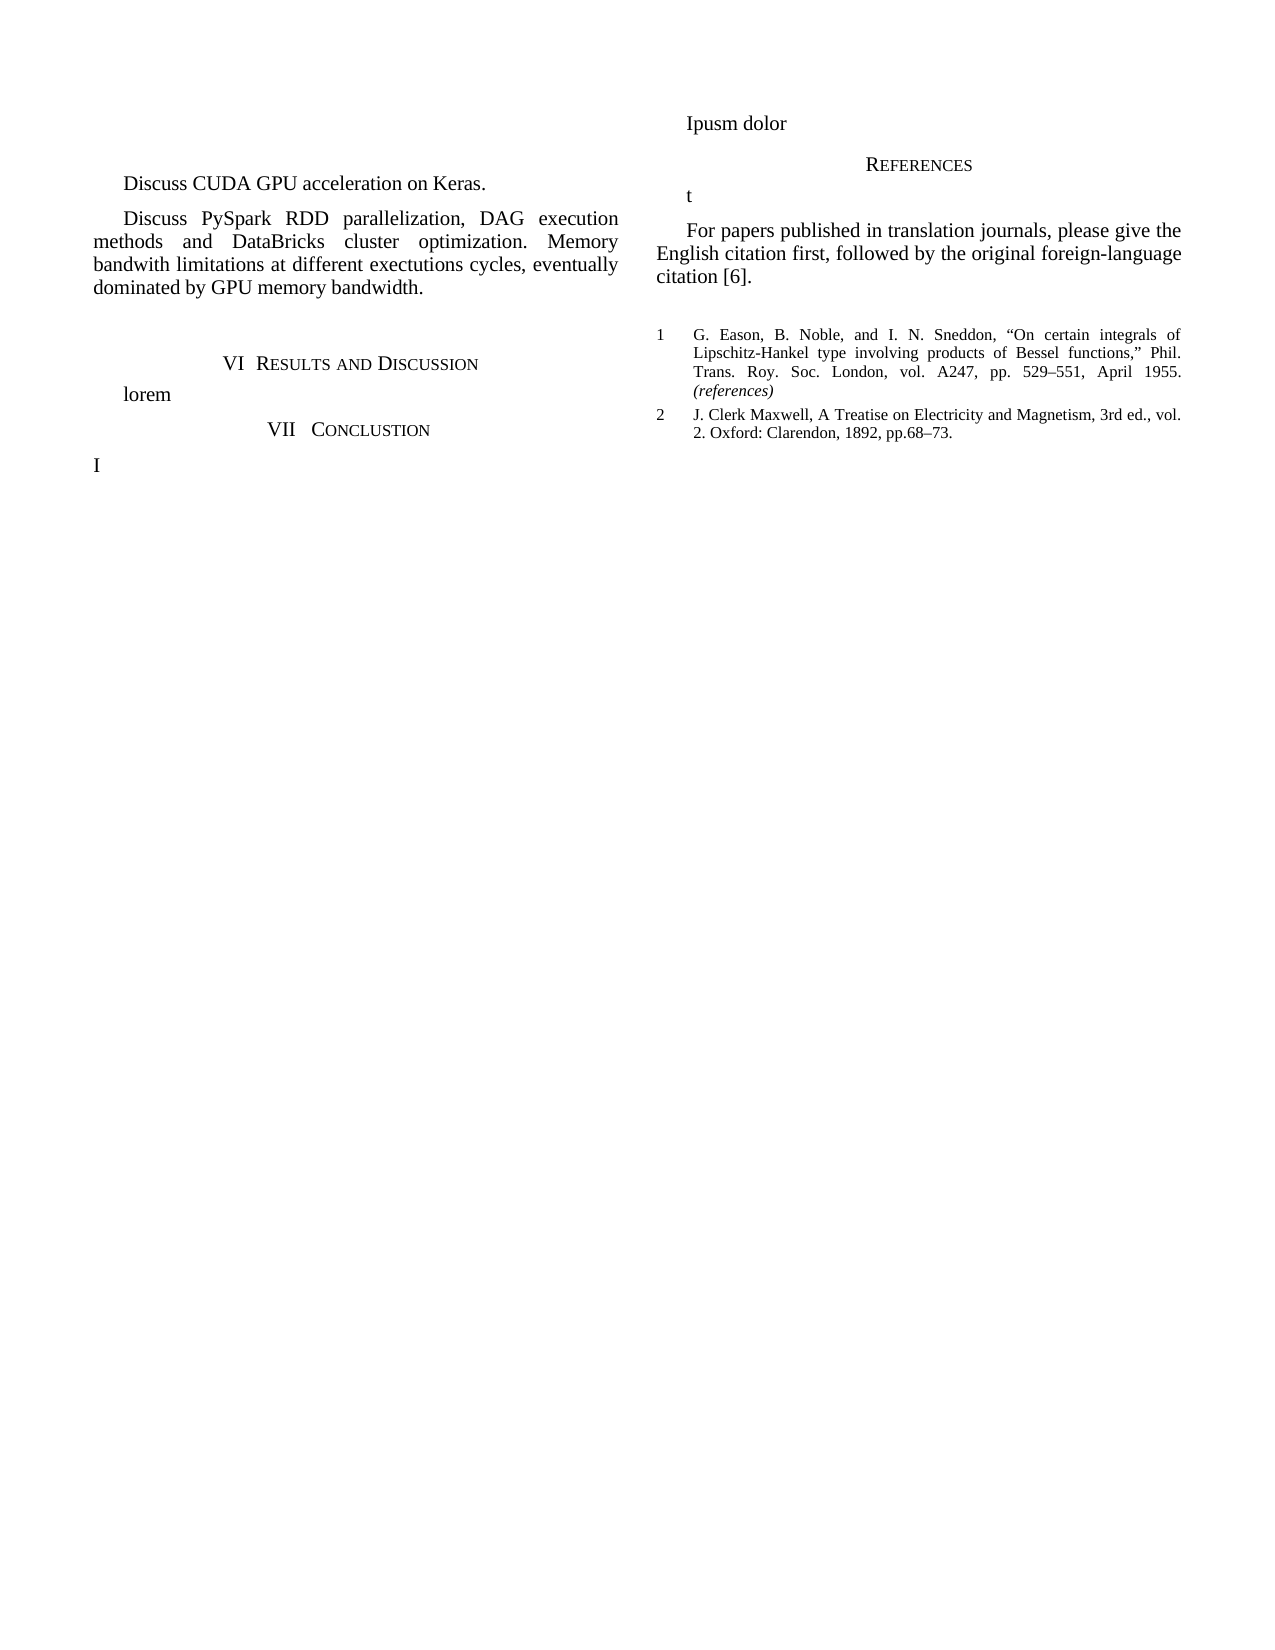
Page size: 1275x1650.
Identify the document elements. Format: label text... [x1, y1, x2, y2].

list Conclustion [93, 418, 619, 441]
text t [656, 184, 1182, 207]
text For papers published in translation journals, please give the English citation first, followed by the original foreign-language citation [6]. [656, 220, 1182, 288]
text Discuss CUDA GPU acceleration on Keras. [93, 172, 619, 195]
list G. Eason, B. Noble, and I. N. Sneddon, “On certain integrals of Lipschitz-Hankel type involving products of Bessel functions,” Phil. Trans. Roy. Soc. London, vol. A247, pp. 529–551, April 1955. (references) [656, 325, 1182, 400]
text Discuss PySpark RDD parallelization, DAG execution methods and DataBricks cluster optimization. Memory bandwith limitations at different exectutions cycles, eventually dominated by GPU memory bandwidth. [93, 207, 619, 299]
list J. Clerk Maxwell, A Treatise on Electricity and Magnetism, 3rd ed., vol. 2. Oxford: Clarendon, 1892, pp.68–73. [656, 405, 1182, 443]
text I [93, 454, 619, 477]
subtitle Results and Discussion [93, 351, 619, 375]
subtitle References [656, 152, 1182, 176]
